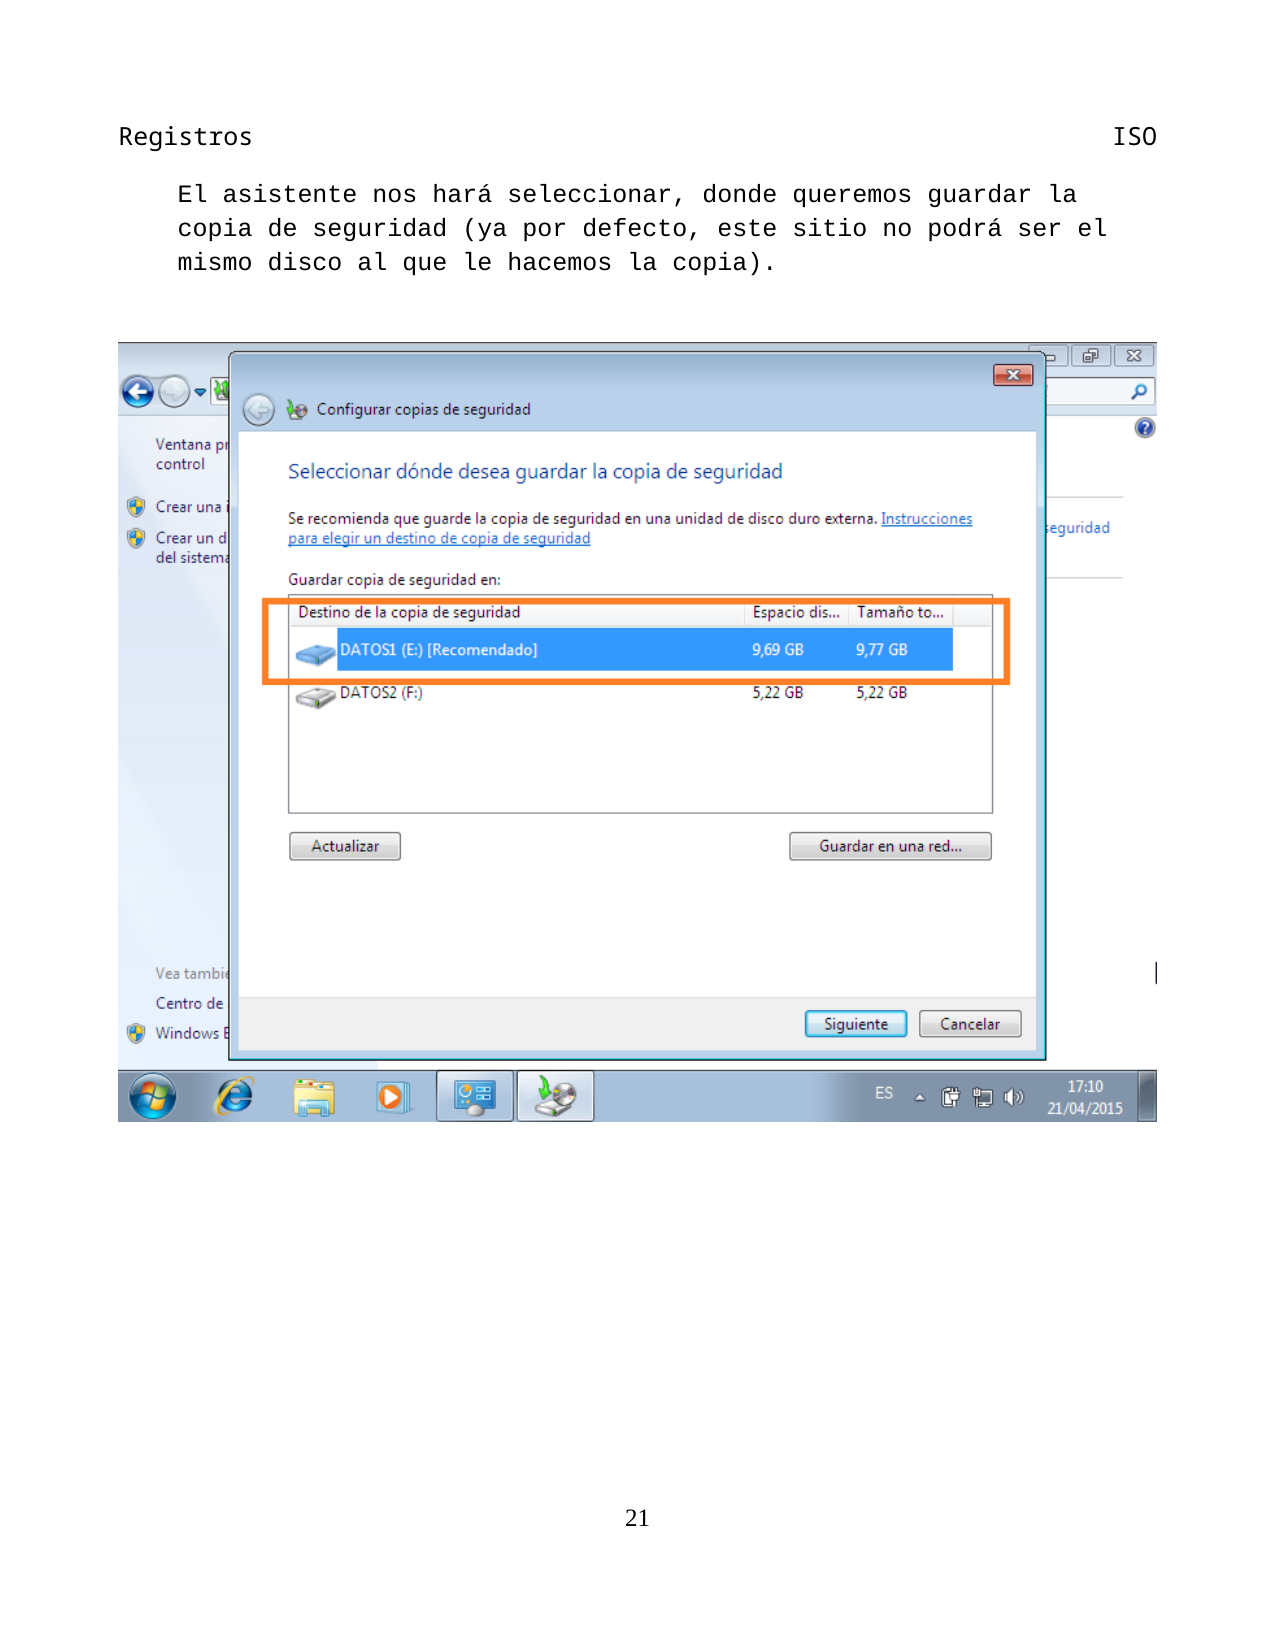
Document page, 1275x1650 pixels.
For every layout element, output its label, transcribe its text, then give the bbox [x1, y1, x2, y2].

text El asistente nos hará seleccionar, donde queremos guardar la copia de seguridad (ya por defecto, este sitio no podrá ser el mismo disco al que le hacemos la copia). [177, 182, 1157, 278]
picture [118, 342, 1157, 1122]
